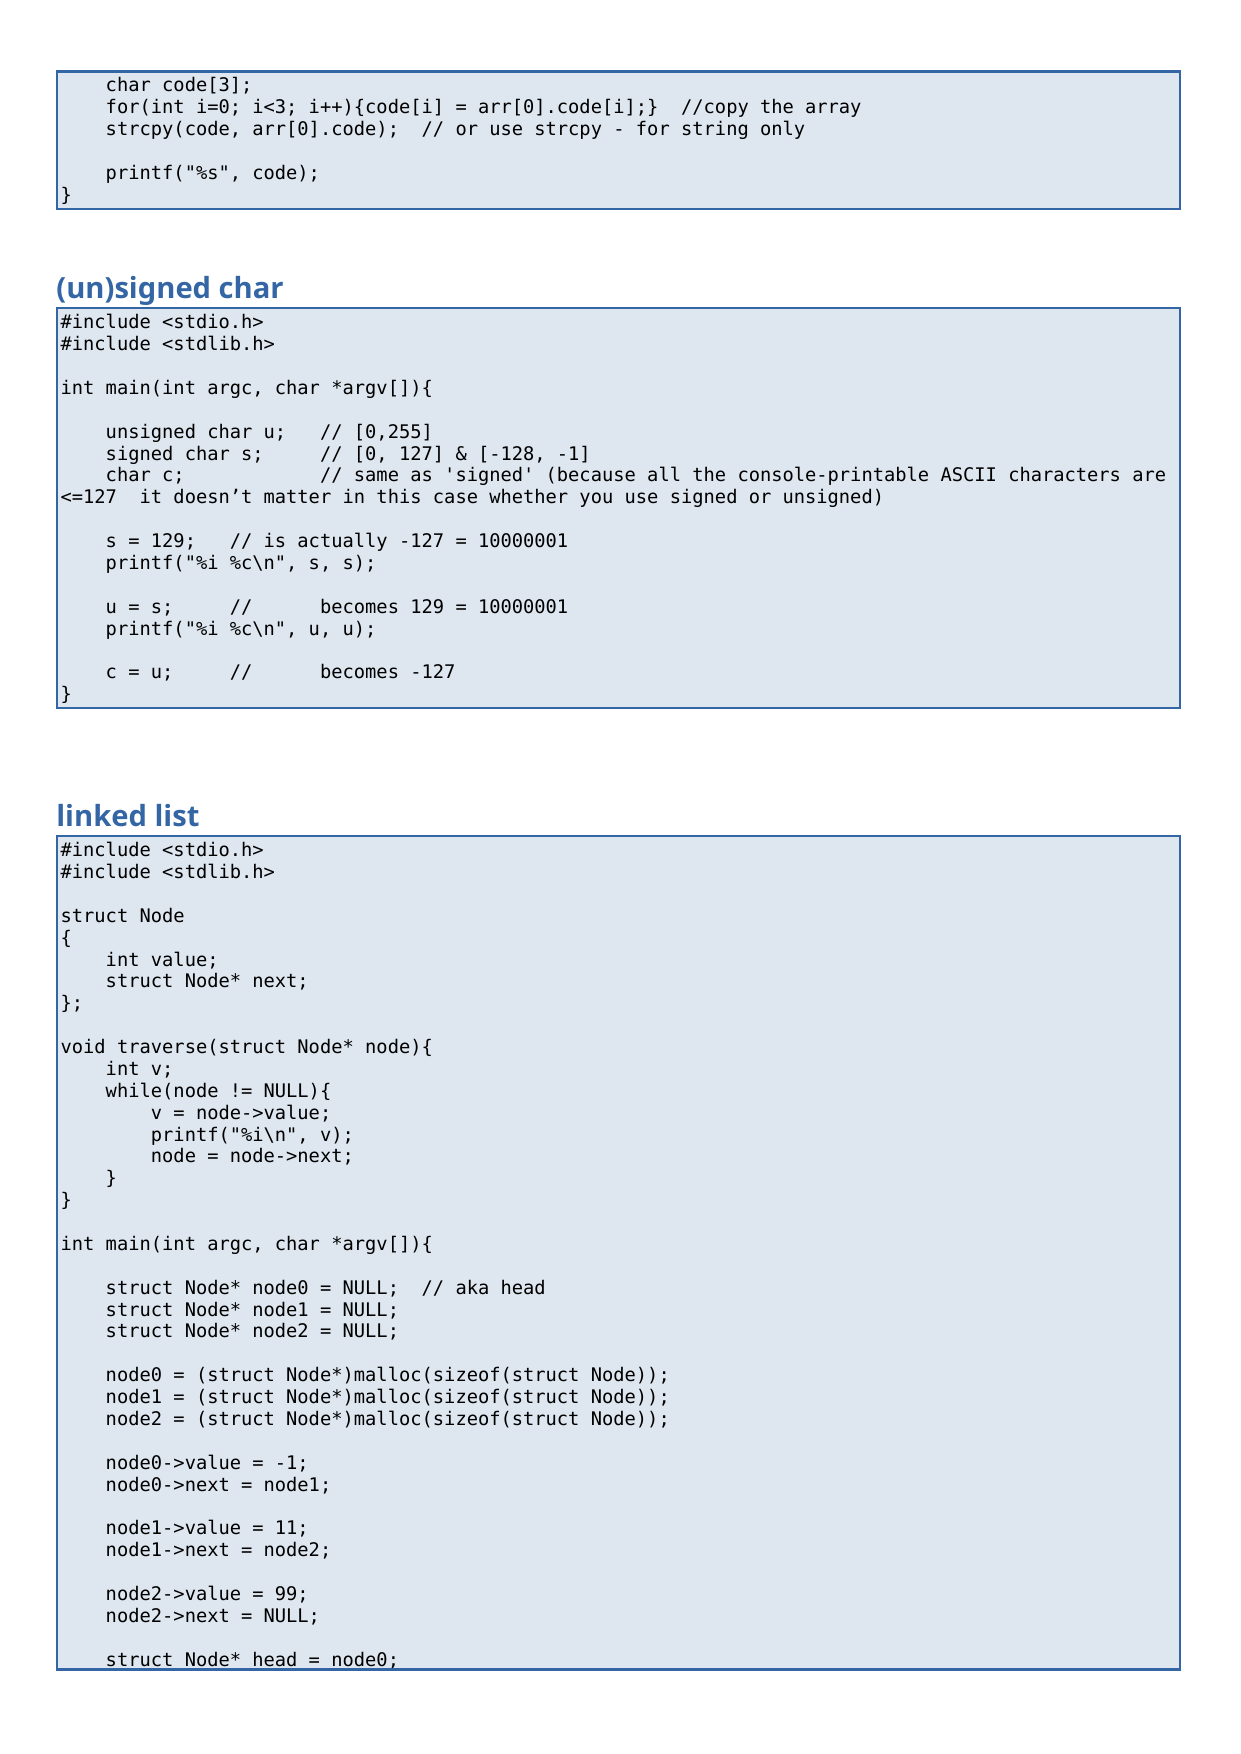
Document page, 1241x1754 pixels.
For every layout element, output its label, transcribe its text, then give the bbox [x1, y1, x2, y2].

text struct Node* node0 = NULL; // aka head [58, 1273, 1179, 1294]
text int value; [58, 944, 1179, 966]
text struct Node* node2 = NULL; [58, 1316, 1179, 1338]
text struct Node* node1 = NULL; [58, 1294, 1179, 1316]
text } [58, 1163, 1179, 1185]
text printf("%i %c\n", s, s); [58, 548, 1179, 569]
text node1->value = 11; [58, 1513, 1179, 1535]
text #include <stdio.h> [58, 837, 1179, 857]
text node2 = (struct Node*)malloc(sizeof(struct Node)); [58, 1404, 1179, 1426]
text strcpy(code, arr[0].code); // or use strcpy - for string only [58, 114, 1179, 136]
text node0 = (struct Node*)malloc(sizeof(struct Node)); [58, 1360, 1179, 1382]
text c = u; // becomes -127 [58, 657, 1179, 679]
text s = 129; // is actually -127 = 10000001 [58, 526, 1179, 548]
text node2->value = 99; [58, 1579, 1179, 1601]
text char code[3]; [58, 73, 1179, 92]
text #include <stdio.h> [58, 309, 1179, 329]
text while(node != NULL){ [58, 1076, 1179, 1098]
text printf("%i %c\n", u, u); [58, 613, 1179, 635]
text node2->next = NULL; [58, 1601, 1179, 1623]
text int main(int argc, char *argv[]){ [58, 1229, 1179, 1251]
text u = s; // becomes 129 = 10000001 [58, 591, 1179, 613]
text }; [58, 988, 1179, 1010]
text signed char s; // [0, 127] & [-128, -1] [58, 438, 1179, 460]
text char c; // same as 'signed' (because all the console-printable ASCII characters are <=127 it doesn’t matter in this case whether you use signed or unsigned) [58, 460, 1179, 504]
text node0->value = -1; [58, 1448, 1179, 1469]
text node = node->next; [58, 1141, 1179, 1163]
text #include <stdlib.h> [58, 857, 1179, 879]
text struct Node* next; [58, 966, 1179, 988]
text unsigned char u; // [0,255] [58, 416, 1179, 438]
text int main(int argc, char *argv[]){ [58, 373, 1179, 394]
text node1->next = node2; [58, 1535, 1179, 1557]
text void traverse(struct Node* node){ [58, 1032, 1179, 1054]
text printf("%i\n", v); [58, 1119, 1179, 1141]
text } [58, 180, 1179, 208]
title (un)signed char [56, 267, 1181, 307]
text node1 = (struct Node*)malloc(sizeof(struct Node)); [58, 1382, 1179, 1404]
text struct Node [58, 901, 1179, 923]
title linked list [56, 795, 1181, 835]
text #include <stdlib.h> [58, 329, 1179, 351]
text } [58, 1185, 1179, 1207]
text } [58, 679, 1179, 707]
text for(int i=0; i<3; i++){code[i] = arr[0].code[i];} //copy the array [58, 92, 1179, 114]
text v = node->value; [58, 1098, 1179, 1119]
text node0->next = node1; [58, 1469, 1179, 1491]
text printf("%s", code); [58, 158, 1179, 180]
text { [58, 923, 1179, 944]
text int v; [58, 1054, 1179, 1076]
text struct Node* head = node0; [58, 1644, 1179, 1668]
